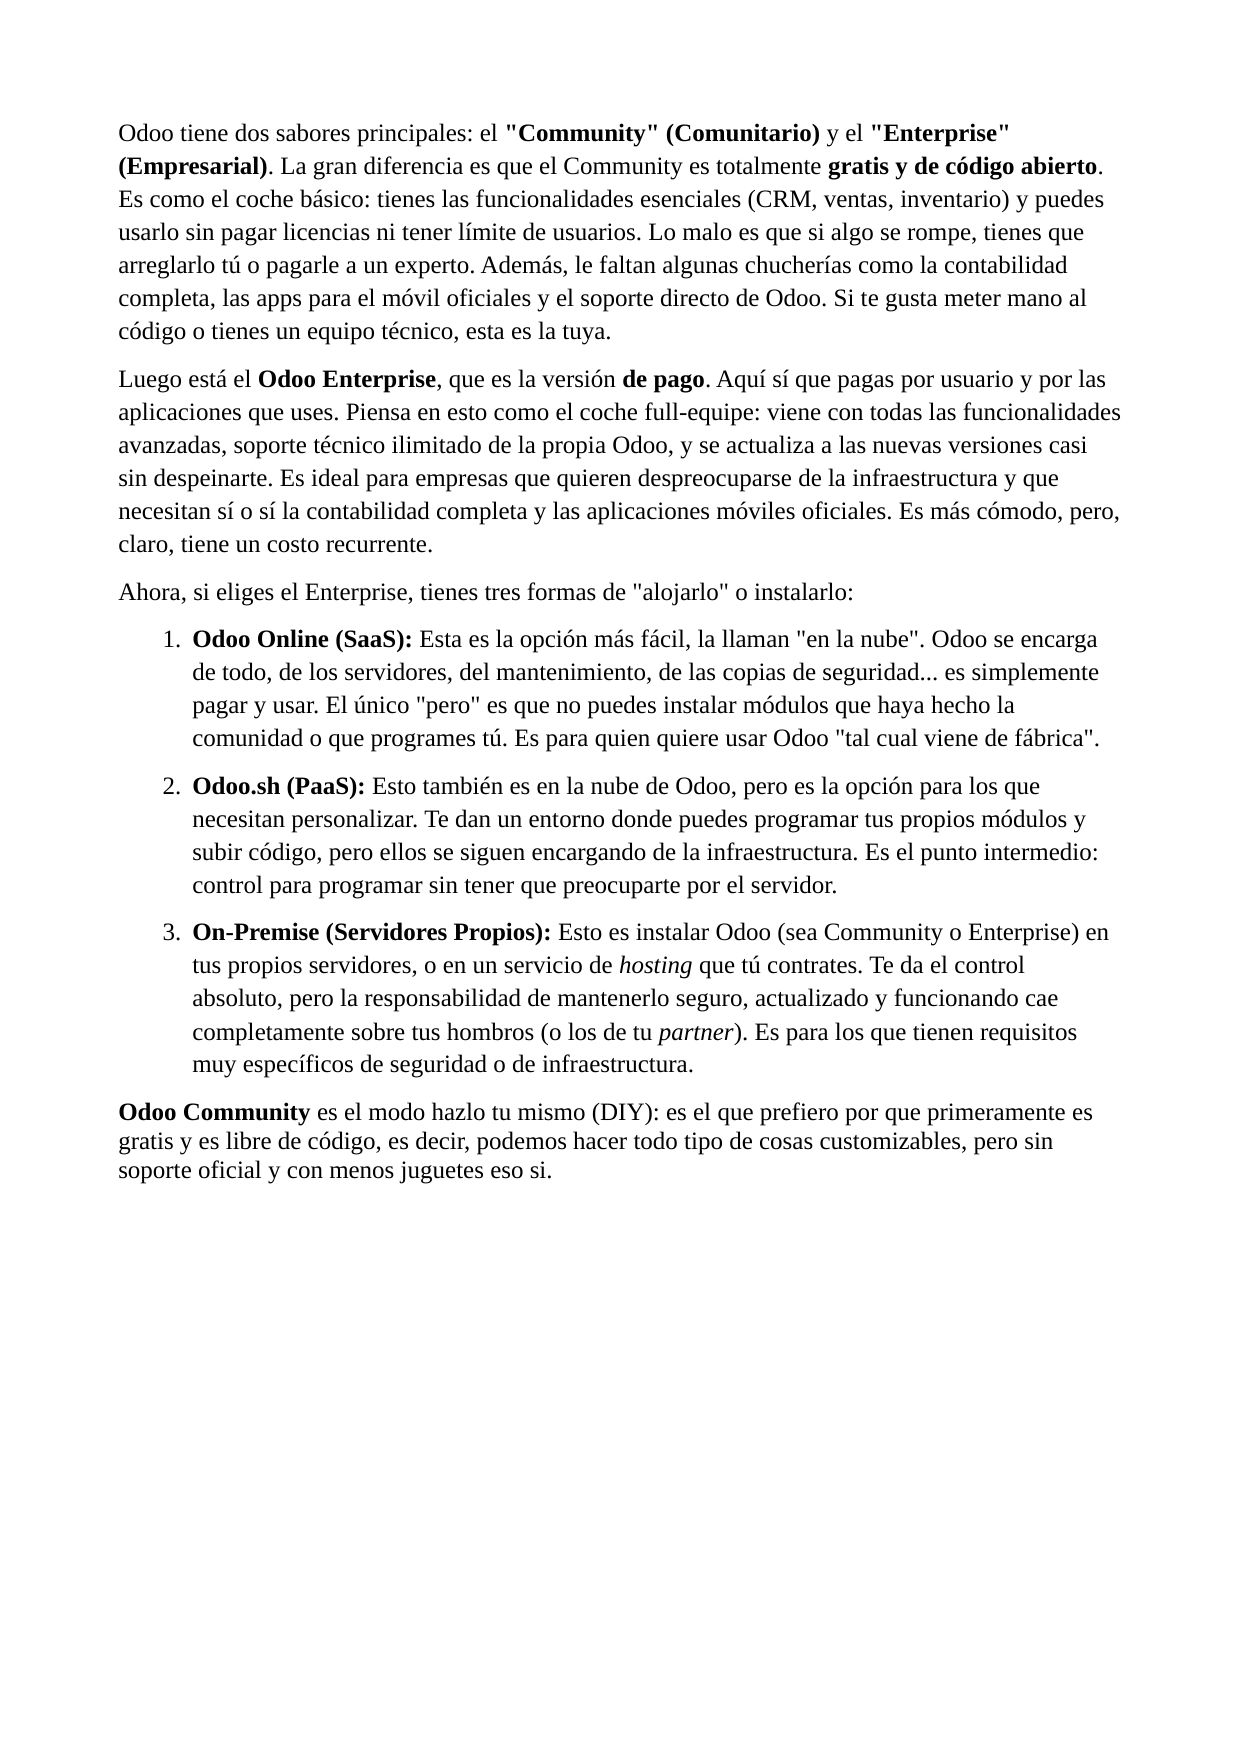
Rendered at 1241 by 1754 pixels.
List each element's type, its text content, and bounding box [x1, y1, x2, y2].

list Odoo.sh (PaaS): Esto también es en la nube de Odoo, pero es la opción para los que necesitan personalizar. Te dan un entorno donde puedes programar tus propios módulos y subir código, pero ellos se siguen encargando de la infraestructura. Es el punto intermedio: control para programar sin tener que preocuparte por el servidor. [162, 771, 1122, 899]
text Odoo Community es el modo hazlo tu mismo (DIY): es el que prefiero por que primeramente es gratis y es libre de código, es decir, podemos hacer todo tipo de cosas customizables, pero sin soporte oficial y con menos juguetes eso si. [118, 1097, 1122, 1183]
text Odoo tiene dos sabores principales: el "Community" (Comunitario) y el "Enterprise" (Empresarial). La gran diferencia es que el Community es totalmente gratis y de código abierto. Es como el coche básico: tienes las funcionalidades esenciales (CRM, ventas, inventario) y puedes usarlo sin pagar licencias ni tener límite de usuarios. Lo malo es que si algo se rompe, tienes que arreglarlo tú o pagarle a un experto. Además, le faltan algunas chucherías como la contabilidad completa, las apps para el móvil oficiales y el soporte directo de Odoo. Si te gusta meter mano al código o tienes un equipo técnico, esta es la tuya. [118, 118, 1122, 345]
list On-Premise (Servidores Propios): Esto es instalar Odoo (sea Community o Enterprise) en tus propios servidores, o en un servicio de hosting que tú contrates. Te da el control absoluto, pero la responsabilidad de mantenerlo seguro, actualizado y funcionando cae completamente sobre tus hombros (o los de tu partner). Es para los que tienen requisitos muy específicos de seguridad o de infraestructura. [162, 917, 1122, 1078]
list Odoo Online (SaaS): Esta es la opción más fácil, la llaman "en la nube". Odoo se encarga de todo, de los servidores, del mantenimiento, de las copias de seguridad... es simplemente pagar y usar. El único "pero" es que no puedes instalar módulos que haya hecho la comunidad o que programes tú. Es para quien quiere usar Odoo "tal cual viene de fábrica". [162, 624, 1122, 752]
text Luego está el Odoo Enterprise, que es la versión de pago. Aquí sí que pagas por usuario y por las aplicaciones que uses. Piensa en esto como el coche full-equipe: viene con todas las funcionalidades avanzadas, soporte técnico ilimitado de la propia Odoo, y se actualiza a las nuevas versiones casi sin despeinarte. Es ideal para empresas que quieren despreocuparse de la infraestructura y que necesitan sí o sí la contabilidad completa y las aplicaciones móviles oficiales. Es más cómodo, pero, claro, tiene un costo recurrente. [118, 364, 1122, 558]
text Ahora, si eliges el Enterprise, tienes tres formas de "alojarlo" o instalarlo: [118, 577, 1122, 605]
